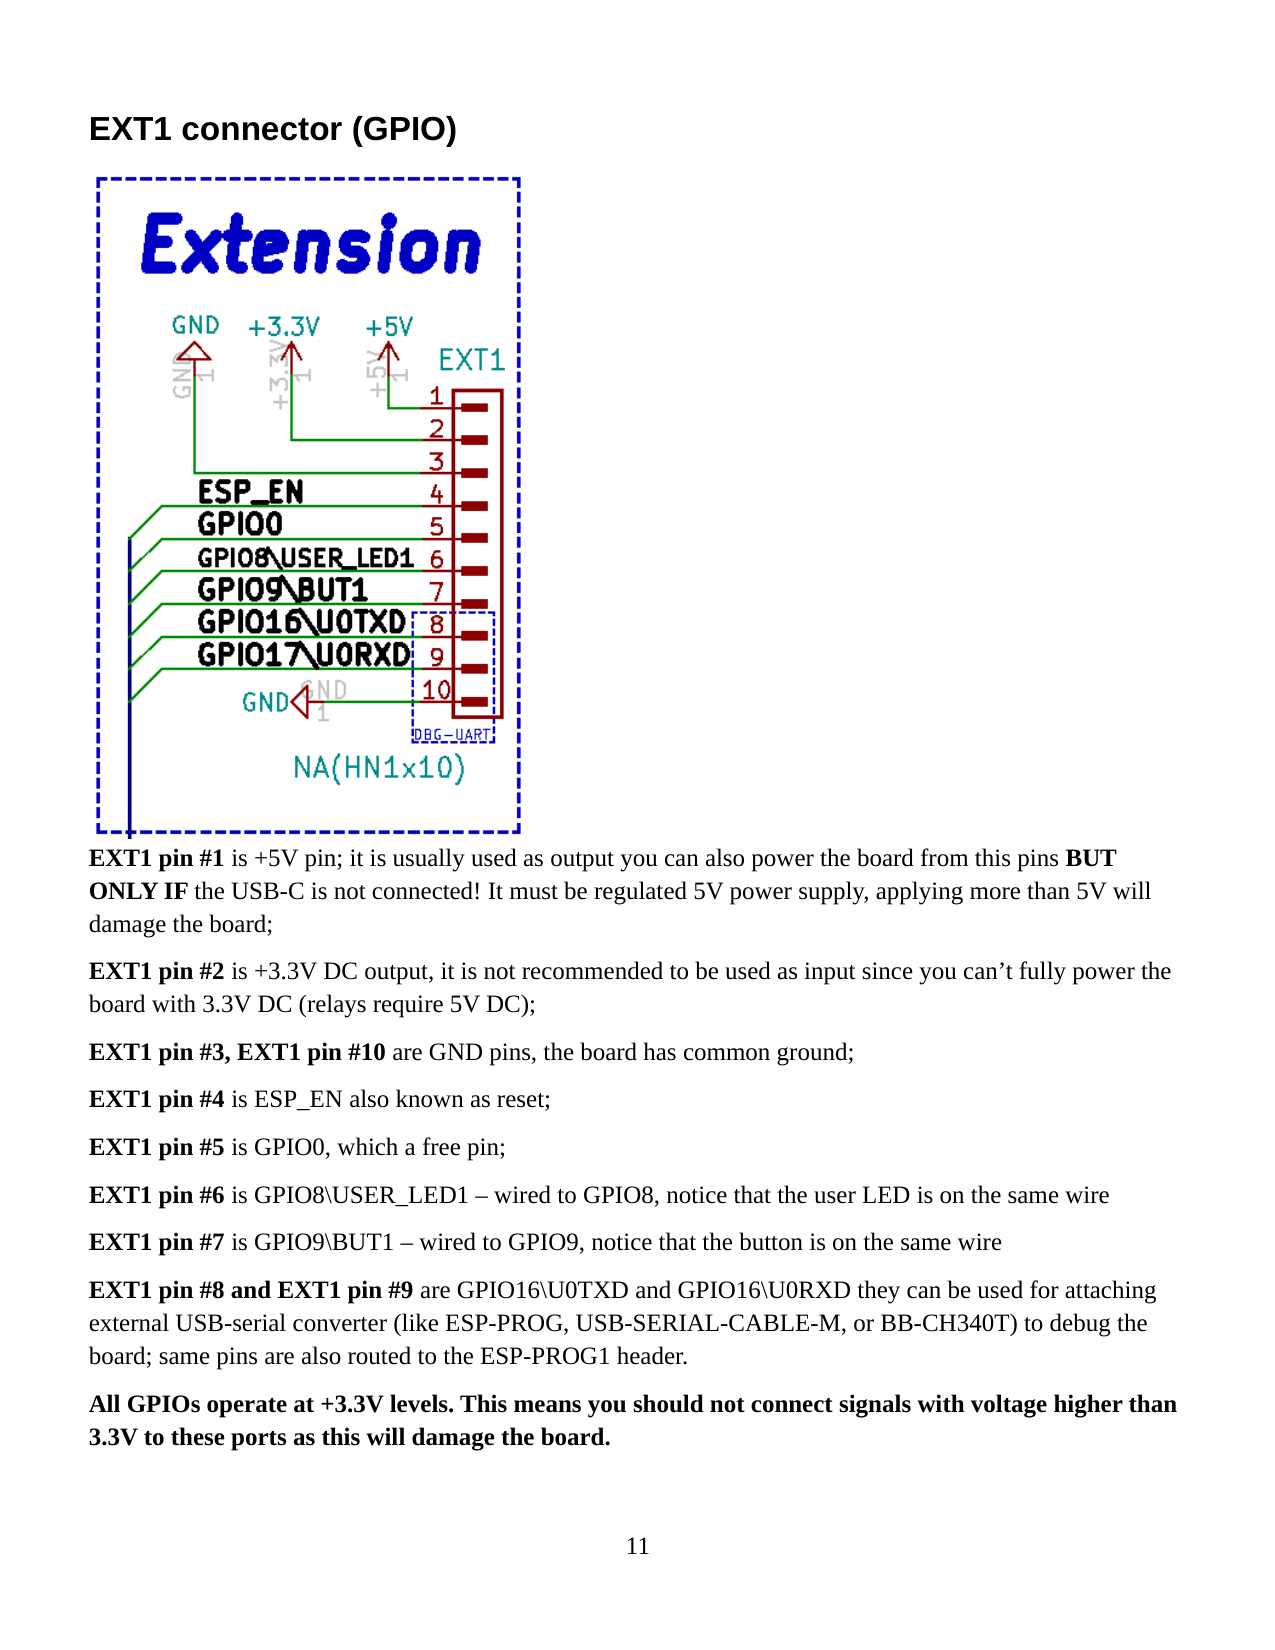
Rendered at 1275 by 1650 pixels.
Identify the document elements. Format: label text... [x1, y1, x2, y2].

subtitle EXT1 connector (GPIO) [88, 109, 1186, 148]
text EXT1 pin #2 is +3.3V DC output, it is not recommended to be used as input since you can’t fully power the board with 3.3V DC (relays require 5V DC); [88, 956, 1186, 1018]
picture [88, 160, 528, 839]
text EXT1 pin #7 is GPIO9\BUT1 – wired to GPIO9, notice that the button is on the same wire [88, 1227, 1186, 1256]
text EXT1 pin #8 and EXT1 pin #9 are GPIO16\U0TXD and GPIO16\U0RXD they can be used for attaching external USB-serial converter (like ESP-PROG, USB-SERIAL-CABLE-M, or BB-CH340T) to debug the board; same pins are also routed to the ESP-PROG1 header. [88, 1275, 1186, 1370]
text EXT1 pin #6 is GPIO8\USER_LED1 – wired to GPIO8, notice that the user LED is on the same wire [88, 1180, 1186, 1208]
text EXT1 pin #3, EXT1 pin #10 are GND pins, the board has common ground; [88, 1037, 1186, 1066]
text EXT1 pin #1 is +5V pin; it is usually used as output you can also power the board from this pins BUT ONLY IF the USB-C is not connected! It must be regulated 5V power supply, applying more than 5V will damage the board; [88, 160, 1186, 937]
text All GPIOs operate at +3.3V levels. This means you should not connect signals with voltage higher than 3.3V to these ports as this will damage the board. [88, 1389, 1186, 1450]
text EXT1 pin #5 is GPIO0, which a free pin; [88, 1132, 1186, 1161]
text EXT1 pin #4 is ESP_EN also known as reset; [88, 1084, 1186, 1113]
